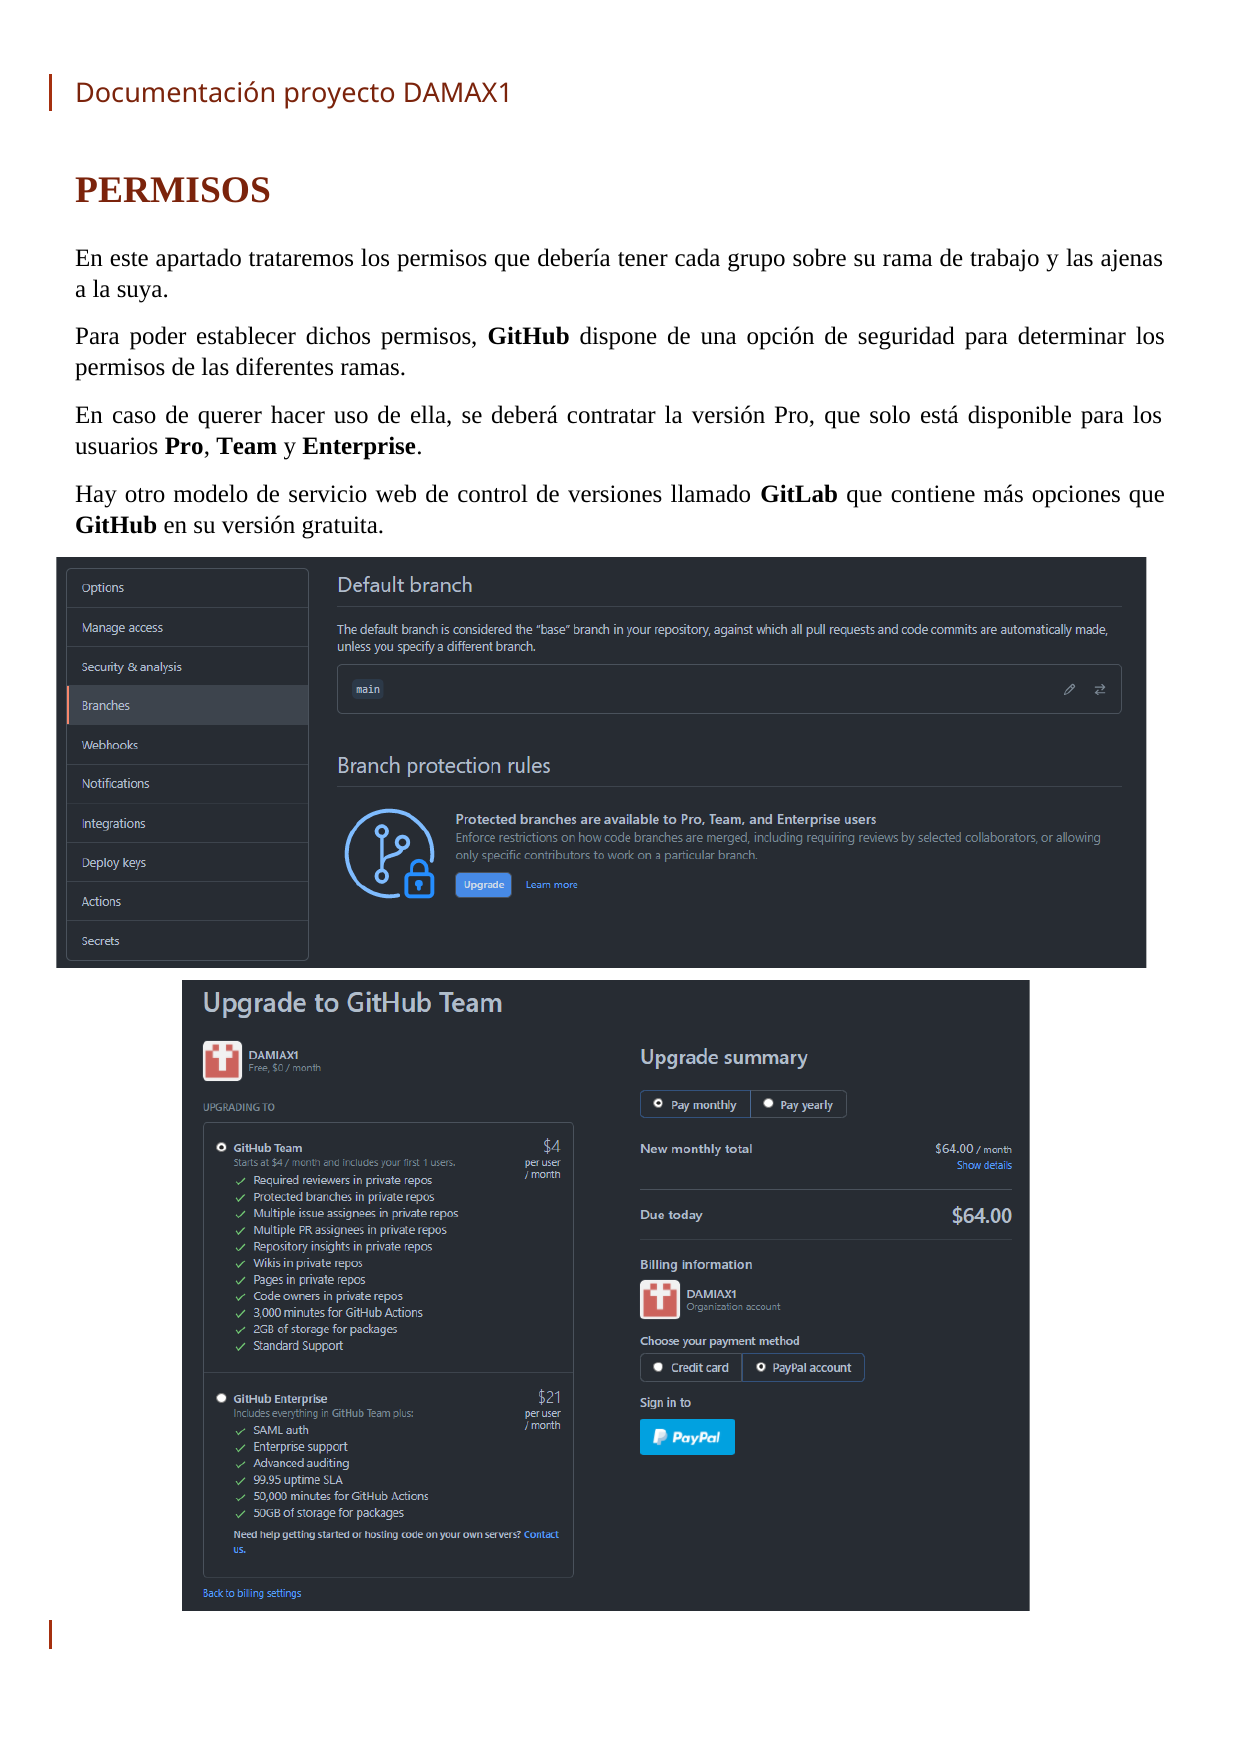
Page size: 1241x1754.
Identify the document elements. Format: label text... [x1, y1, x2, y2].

subtitle PERMISOS [75, 167, 1165, 210]
text Hay otro modelo de servicio web de control de versiones llamado GitLab que contiene más opciones que GitHub en su versión gratuita. [75, 479, 1165, 539]
picture [182, 980, 1030, 1611]
text Para poder establecer dichos permisos, GitHub dispone de una opción de seguridad para determinar los permisos de las diferentes ramas. [75, 321, 1165, 381]
text En este apartado trataremos los permisos que debería tener cada grupo sobre su rama de trabajo y las ajenas a la suya. [75, 243, 1165, 302]
text En caso de querer hacer uso de ella, se deberá contratar la versión Pro, que solo está disponible para los usuarios Pro, Team y Enterprise. [75, 400, 1165, 460]
picture [56, 557, 1147, 968]
